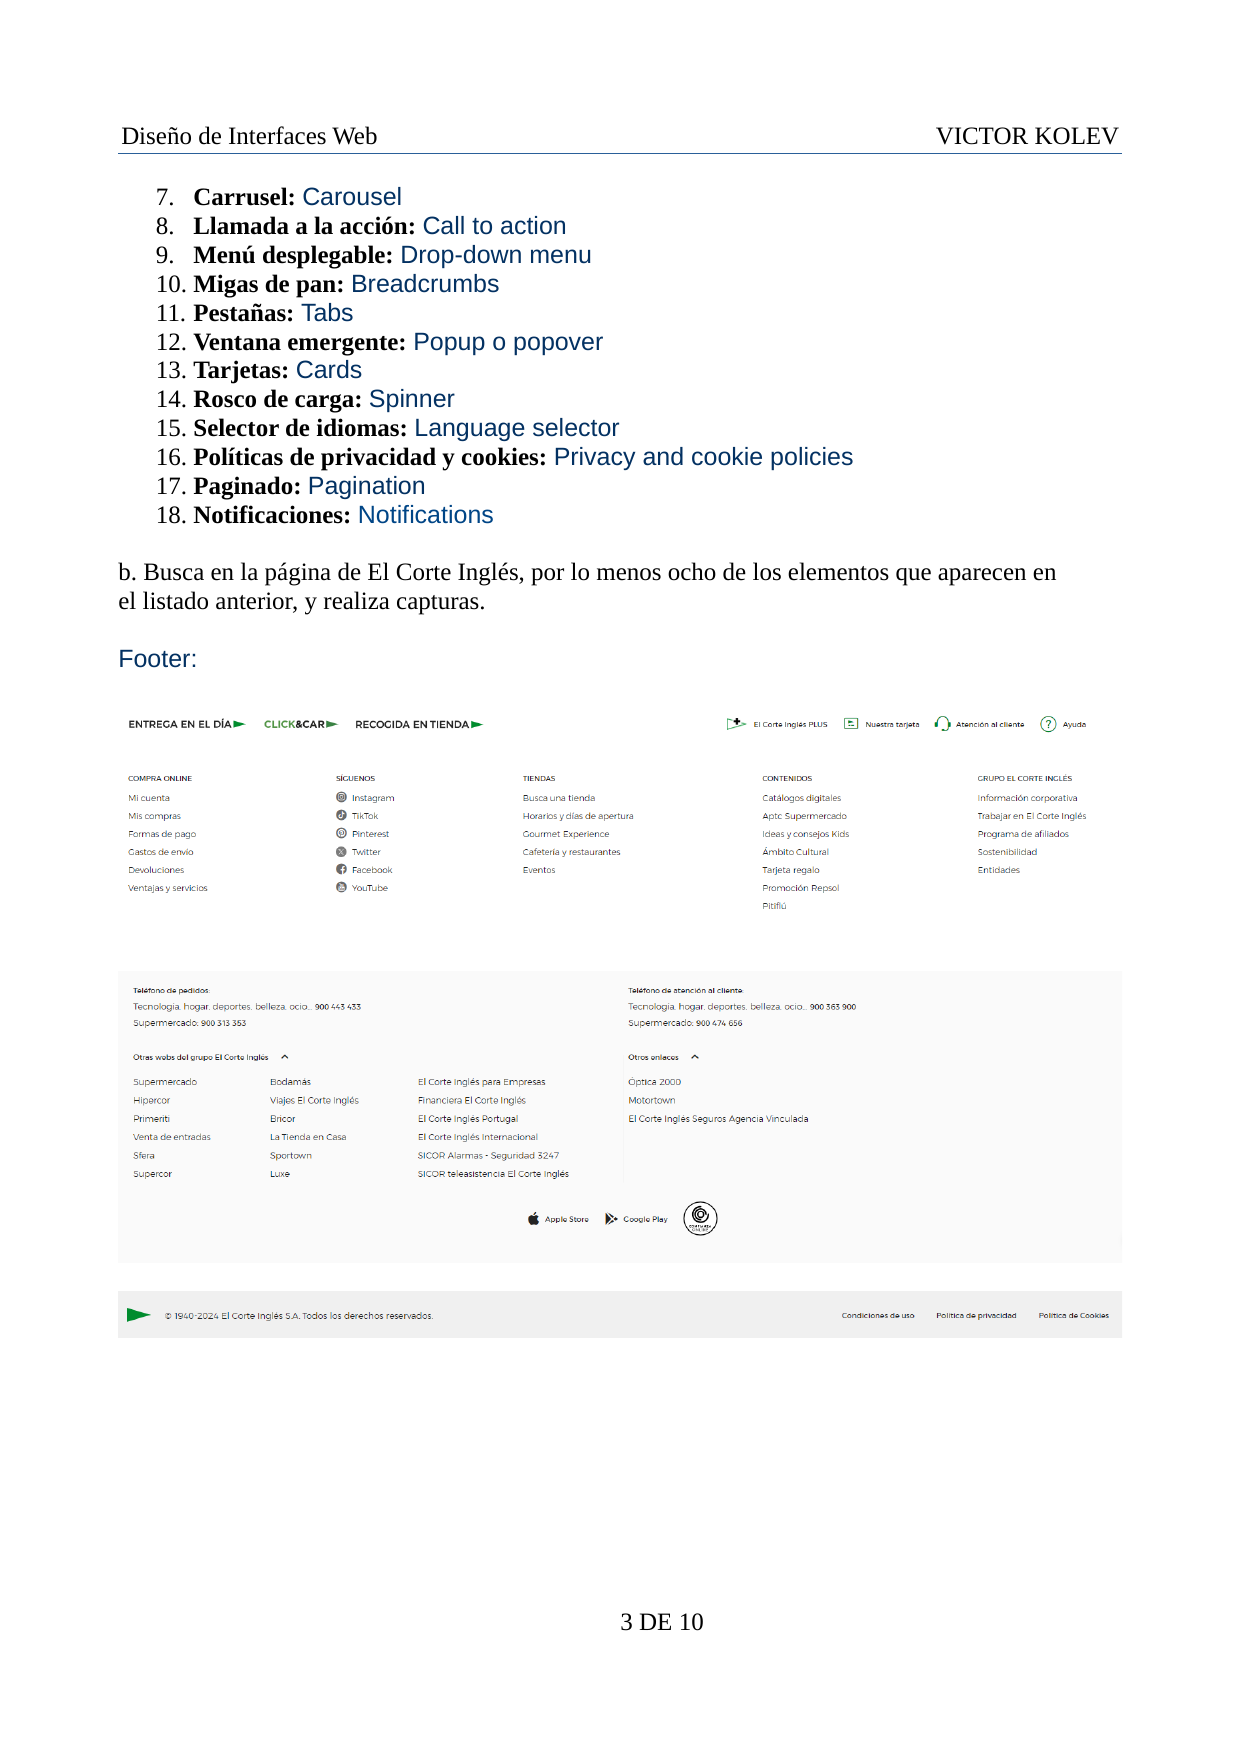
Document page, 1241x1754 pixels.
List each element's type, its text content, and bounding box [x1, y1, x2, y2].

list Paginado: Pagination [156, 471, 1122, 500]
list Políticas de privacidad y cookies: Privacy and cookie policies [156, 442, 1122, 471]
picture [118, 1291, 1123, 1338]
list Rosco de carga: Spinner [156, 384, 1122, 413]
picture [118, 701, 1123, 941]
list Menú desplegable: Drop-down menu [156, 240, 1122, 269]
list Migas de pan: Breadcrumbs [156, 269, 1122, 298]
list Pestañas: Tabs [156, 298, 1122, 327]
list Carrusel: Carousel [156, 182, 1122, 211]
list Selector de idiomas: Language selector [156, 413, 1122, 442]
text Footer: [118, 643, 1122, 672]
text el listado anterior, y realiza capturas. [118, 586, 1122, 615]
list Ventana emergente: Popup o popover [156, 327, 1122, 355]
list Tarjetas: Cards [156, 355, 1122, 384]
text b. Busca en la página de El Corte Inglés, por lo menos ocho de los elementos que aparecen en [118, 557, 1122, 586]
list Llamada a la acción: Call to action [156, 211, 1122, 240]
picture [118, 969, 1123, 1263]
list Notificaciones: Notifications [156, 500, 1122, 528]
